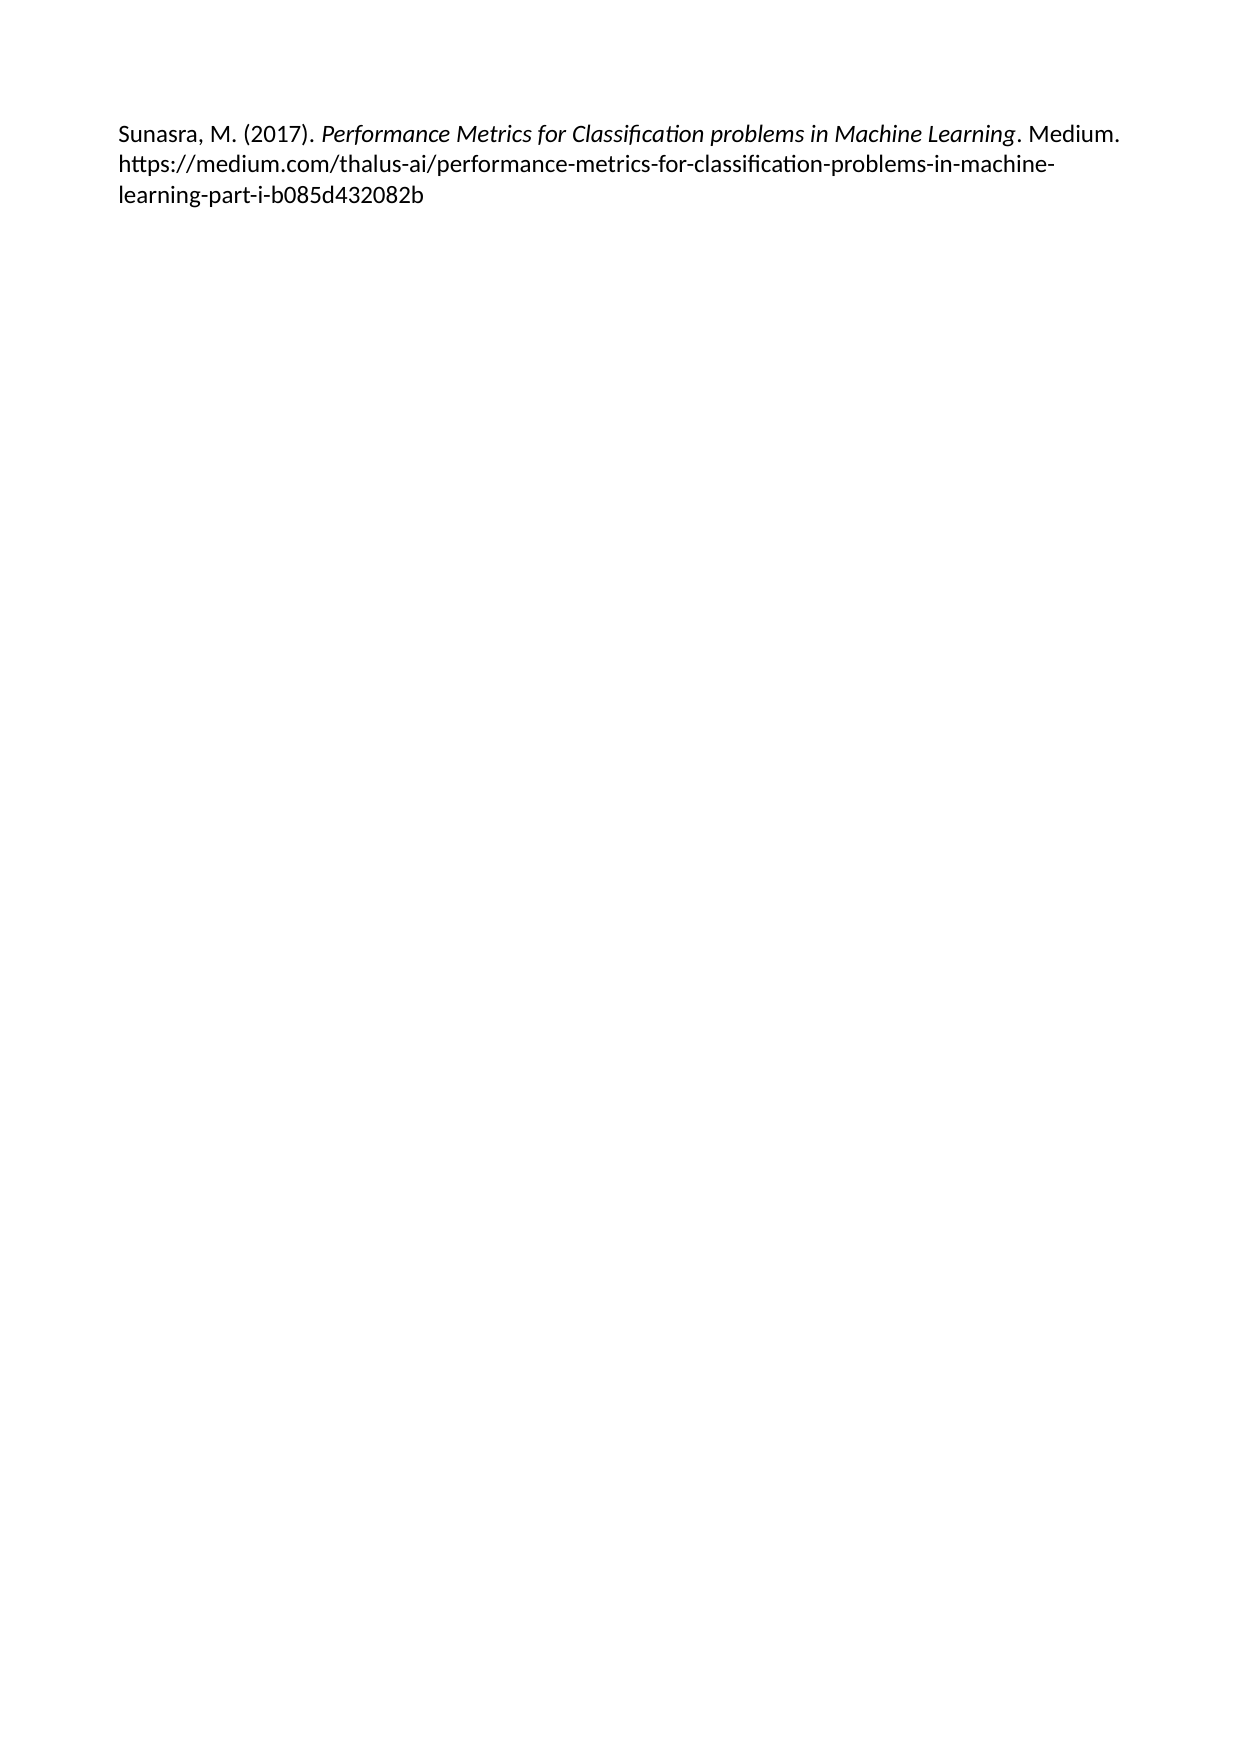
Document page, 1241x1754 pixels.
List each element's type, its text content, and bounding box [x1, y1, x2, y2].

text Sunasra, M. (2017). Performance Metrics for Classification problems in Machine Learning. Medium. https://medium.com/thalus-ai/performance-metrics-for-classification-problems-in-machine-learning-part-i-b085d432082b [118, 118, 1122, 210]
text ⁠⁠ [118, 240, 1122, 271]
